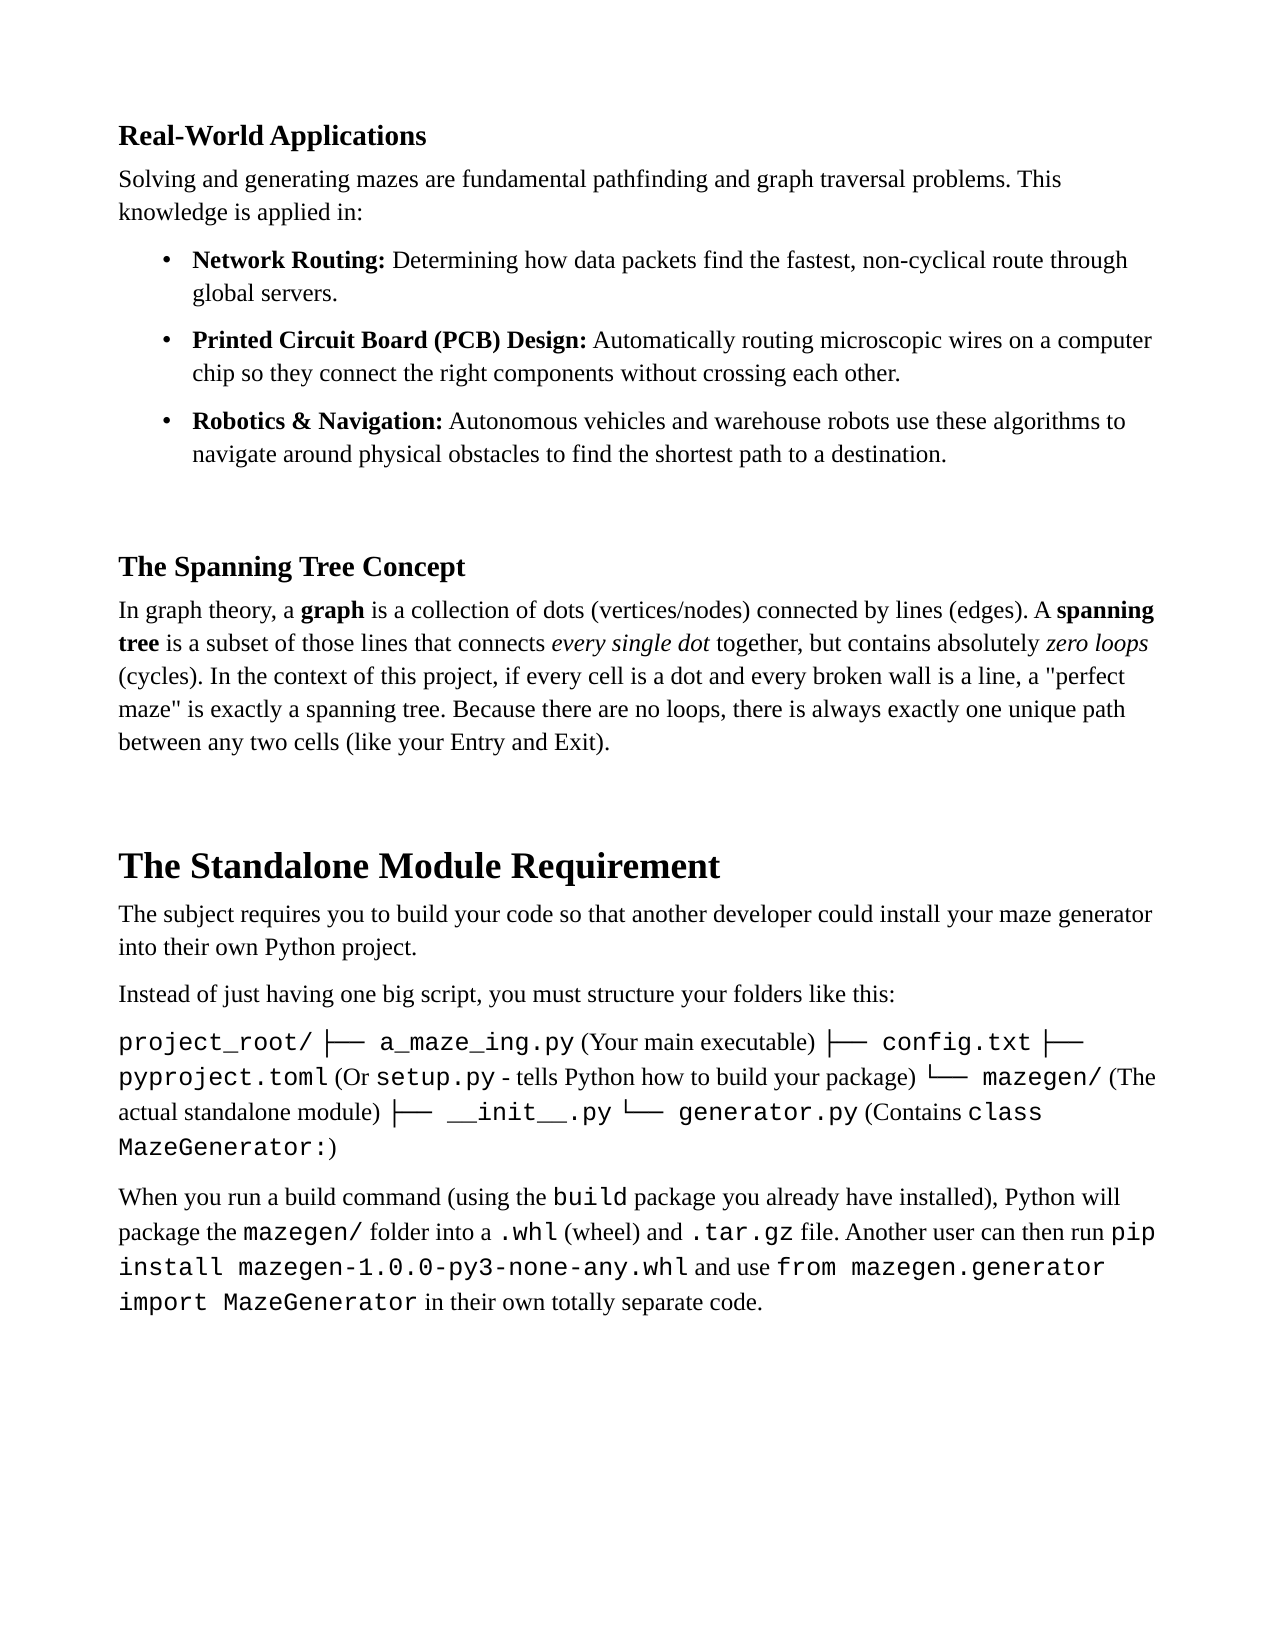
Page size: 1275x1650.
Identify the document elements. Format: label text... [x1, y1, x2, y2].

text The subject requires you to build your code so that another developer could install your maze generator into their own Python project. [118, 899, 1157, 960]
text Instead of just having one big script, you must structure your folders like this: [118, 979, 1157, 1008]
list Network Routing: Determining how data packets find the fastest, non-cyclical route through global servers. [162, 245, 1157, 307]
text project_root/ ├── a_maze_ing.py (Your main executable) ├── config.txt ├── pyproject.toml (Or setup.py - tells Python how to build your package) └── mazegen/ (The actual standalone module) ├── __init__.py └── generator.py (Contains class MazeGenerator:) [118, 1027, 1157, 1163]
text When you run a build command (using the build package you already have installed), Python will package the mazegen/ folder into a .whl (wheel) and .tar.gz file. Another user can then run pip install mazegen-1.0.0-py3-none-any.whl and use from mazegen.generator import MazeGenerator in their own totally separate code. [118, 1182, 1157, 1318]
text In graph theory, a graph is a collection of dots (vertices/nodes) connected by lines (edges). A spanning tree is a subset of those lines that connects every single dot together, but contains absolutely zero loops (cycles). In the context of this project, if every cell is a dot and every broken wall is a line, a "perfect maze" is exactly a spanning tree. Because there are no loops, there is always exactly one unique path between any two cells (like your Entry and Exit). [118, 595, 1157, 756]
subtitle The Spanning Tree Concept [118, 549, 1157, 582]
list Robotics & Navigation: Autonomous vehicles and warehouse robots use these algorithms to navigate around physical obstacles to find the shortest path to a destination. [162, 406, 1157, 468]
subtitle Real-World Applications [118, 118, 1157, 152]
subtitle The Standalone Module Requirement [118, 843, 1157, 886]
text Solving and generating mazes are fundamental pathfinding and graph traversal problems. This knowledge is applied in: [118, 164, 1157, 226]
list Printed Circuit Board (PCB) Design: Automatically routing microscopic wires on a computer chip so they connect the right components without crossing each other. [162, 325, 1157, 387]
